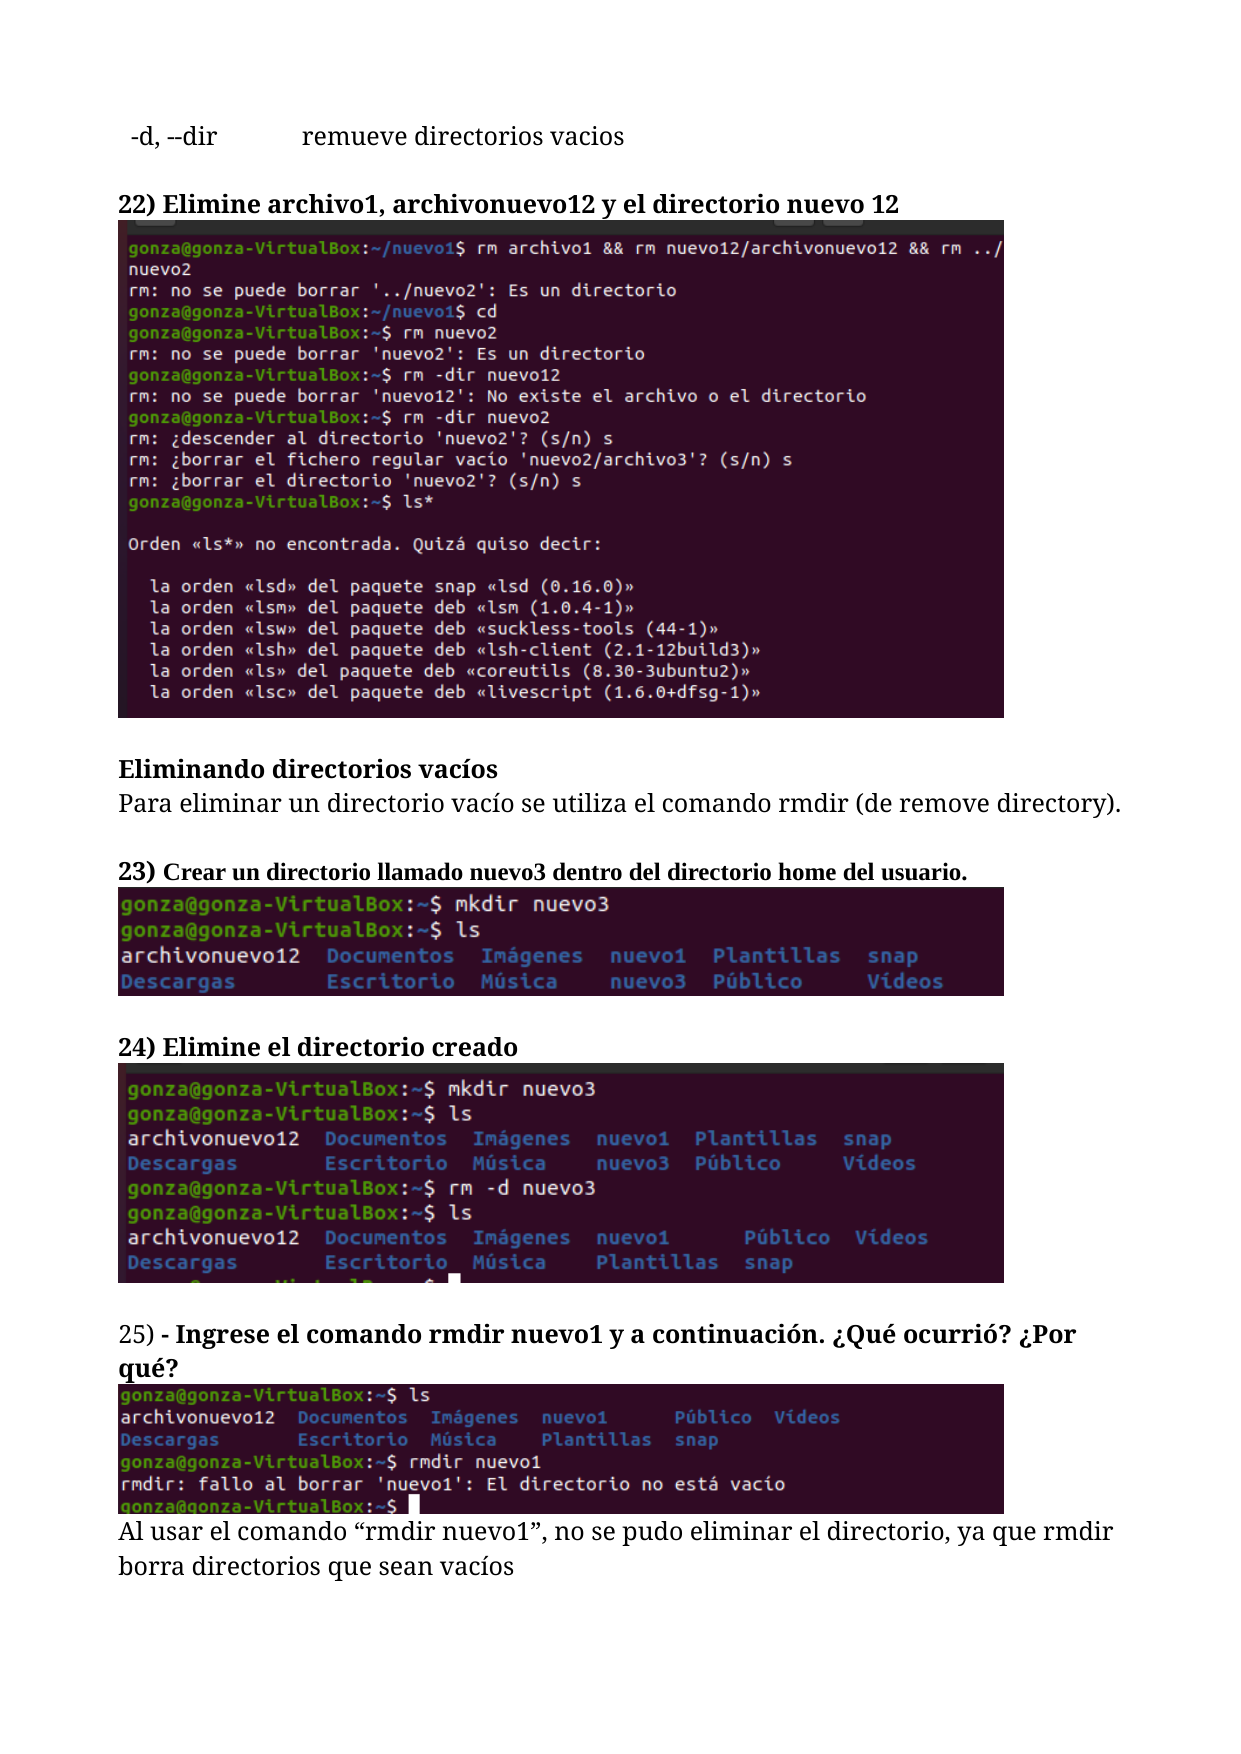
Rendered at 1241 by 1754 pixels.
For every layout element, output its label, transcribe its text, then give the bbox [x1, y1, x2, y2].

text 23) Crear un directorio llamado nuevo3 dentro del directorio home del usuario. [118, 853, 1122, 887]
text Para eliminar un directorio vacío se utiliza el comando rmdir (de remove directory). [118, 785, 1122, 819]
text 22) Elimine archivo1, archivonuevo12 y el directorio nuevo 12 [118, 186, 1122, 717]
text 24) Elimine el directorio creado [118, 1029, 1122, 1063]
text -d, --dir remueve directorios vacios [118, 118, 1122, 152]
text Al usar el comando “rmdir nuevo1”, no se pudo eliminar el directorio, ya que rmdir borra directorios que sean vacíos [118, 1384, 1122, 1582]
text 25) - Ingrese el comando rmdir nuevo1 y a continuación. ¿Qué ocurrió? ¿Por qué? [118, 1316, 1122, 1384]
text Eliminando directorios vacíos [118, 751, 1122, 785]
